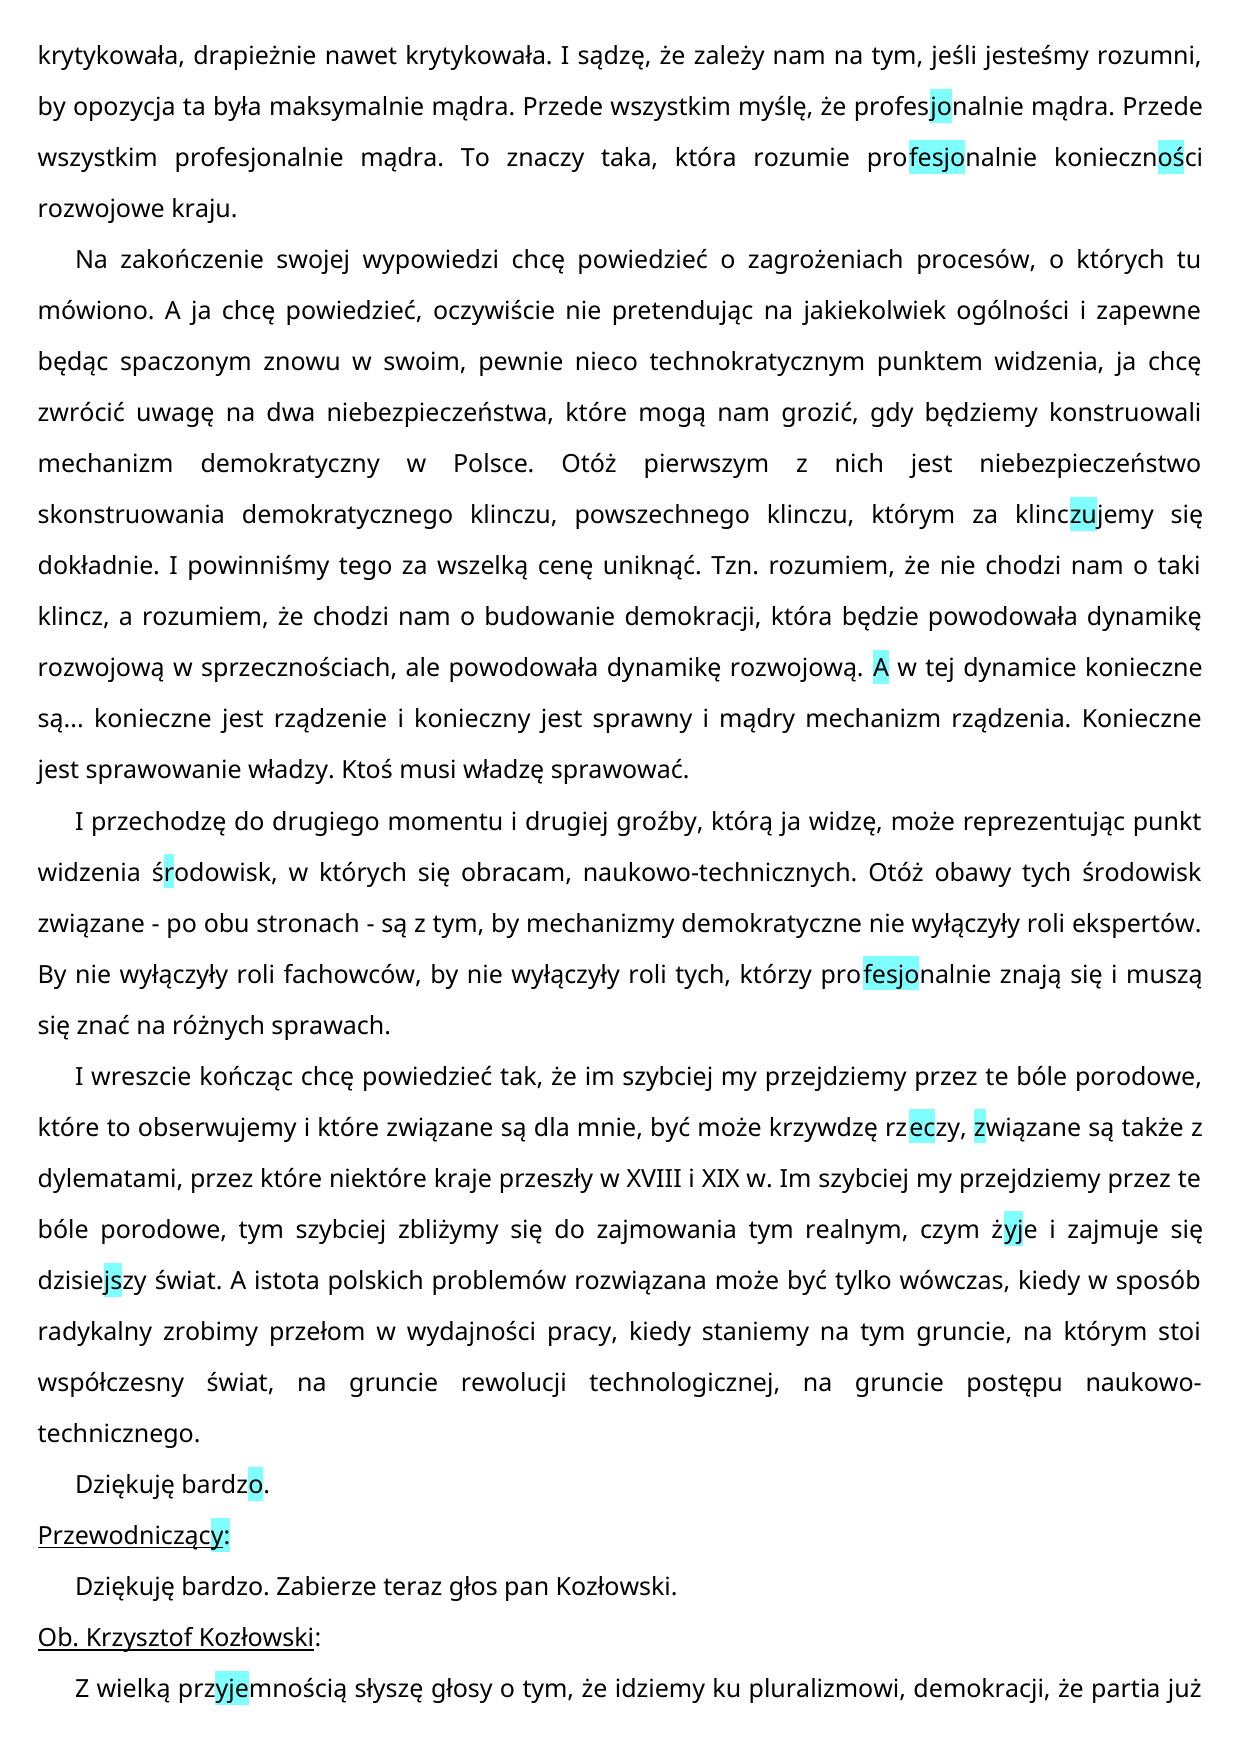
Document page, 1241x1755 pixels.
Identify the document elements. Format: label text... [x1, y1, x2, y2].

text Na zakończenie swojej wypowiedzi chcę powiedzieć o zagrożeniach procesów, o których tu mówiono. A ja chcę powiedzieć, oczywiście nie pretendując na jakiekolwiek ogólności i zapewne będąc spaczonym znowu w swoim, pewnie nieco technokratycznym punktem widzenia, ja chcę zwrócić uwagę na dwa niebezpieczeństwa, które mogą nam grozić, gdy będziemy konstruowali mechanizm demokratyczny w Polsce. Otóż pierwszym z nich jest niebezpieczeństwo skonstruowania demokratycznego klinczu, powszechnego klinczu, którym za klinczujemy się dokładnie. I powinniśmy tego za wszelką cenę uniknąć. Tzn. rozumiem, że nie chodzi nam o taki klincz, a rozumiem, że chodzi nam o budowanie demokracji, która będzie powodowała dynamikę rozwojową w sprzecznościach, ale powodowała dynamikę rozwojową. A w tej dynamice konieczne są... konieczne jest rządzenie i konieczny jest sprawny i mądry mechanizm rządzenia. Konieczne jest sprawowanie władzy. Ktoś musi władzę sprawować. [37, 242, 1203, 786]
text I wreszcie kończąc chcę powiedzieć tak, że im szybciej my przejdziemy przez te bóle porodowe, które to obserwujemy i które związane są dla mnie, być może krzywdzę rzeczy, związane są także z dylematami, przez które niektóre kraje przeszły w XVIII i XIX w. Im szybciej my przejdziemy przez te bóle porodowe, tym szybciej zbliżymy się do zajmowania tym realnym, czym żyje i zajmuje się dzisiejszy świat. A istota polskich problemów rozwiązana może być tylko wówczas, kiedy w sposób radykalny zrobimy przełom w wydajności pracy, kiedy staniemy na tym gruncie, na którym stoi współczesny świat, na gruncie rewolucji technologicznej, na gruncie postępu naukowo-technicznego. [37, 1058, 1203, 1450]
text krytykowała, drapieżnie nawet krytykowała. I sądzę, że zależy nam na tym, jeśli jesteśmy rozumni, by opozycja ta była maksymalnie mądra. Przede wszystkim myślę, że profesjonalnie mądra. Przede wszystkim profesjonalnie mądra. To znaczy taka, która rozumie profesjonalnie konieczności rozwojowe kraju. [37, 37, 1203, 225]
text Dziękuję bardzo. Zabierze teraz głos pan Kozłowski. [37, 1569, 1203, 1603]
text Ob. Krzysztof Kozłowski: [37, 1620, 1203, 1654]
text Dziękuję bardzo. [37, 1467, 1203, 1501]
text Z wielką przyjemnością słyszę głosy o tym, że idziemy ku pluralizmowi, demokracji, że partia już [37, 1671, 1203, 1705]
text Przewodniczący: [37, 1518, 1203, 1552]
text I przechodzę do drugiego momentu i drugiej groźby, którą ja widzę, może reprezentując punkt widzenia środowisk, w których się obracam, naukowo-technicznych. Otóż obawy tych środowisk związane - po obu stronach - są z tym, by mechanizmy demokratyczne nie wyłączyły roli ekspertów. By nie wyłączyły roli fachowców, by nie wyłączyły roli tych, którzy profesjonalnie znają się i muszą się znać na różnych sprawach. [37, 803, 1203, 1041]
